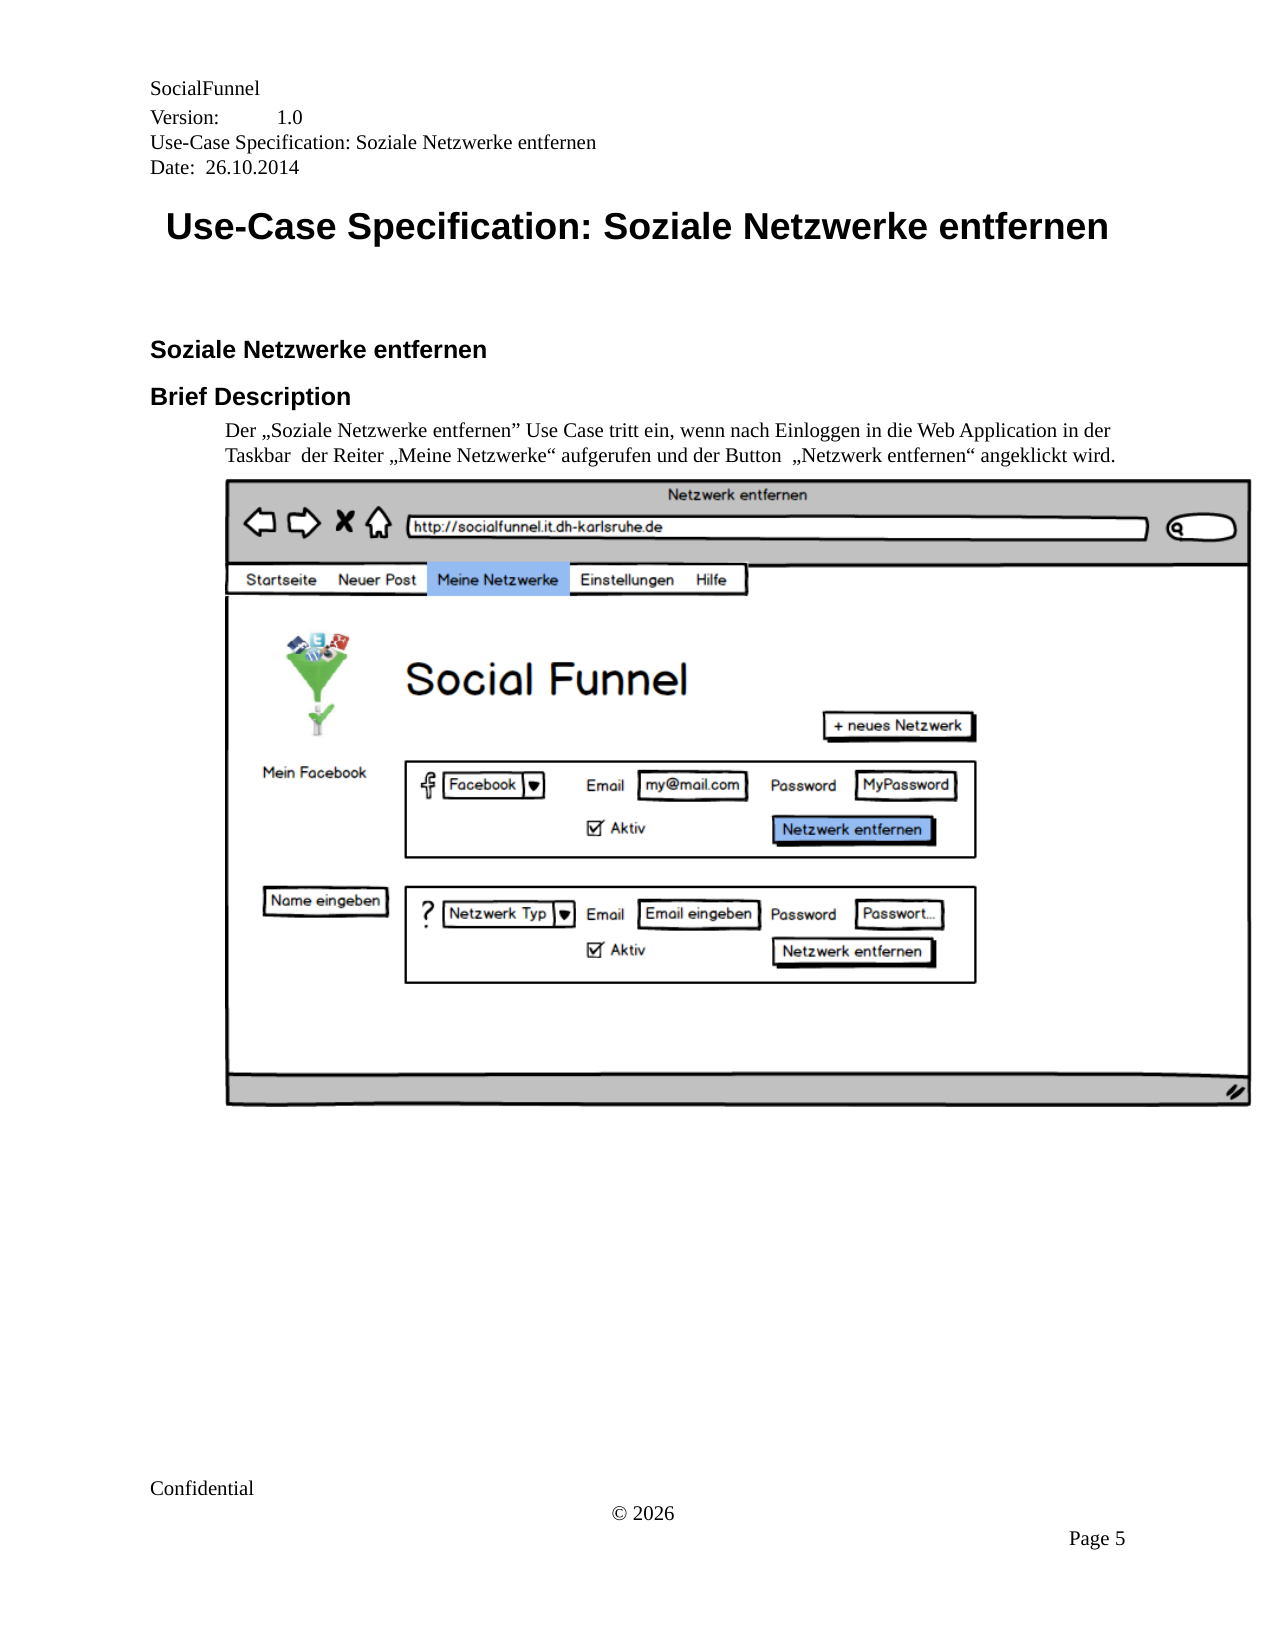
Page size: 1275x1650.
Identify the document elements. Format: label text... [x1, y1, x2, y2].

text Use-Case Specification: Soziale Netzwerke entfernen [150, 204, 1125, 247]
text Der „Soziale Netzwerke entfernen” Use Case tritt ein, wenn nach Einloggen in die Web Application in der Taskbar der Reiter „Meine Netzwerke“ aufgerufen und der Button „Netzwerk entfernen“ angeklickt wird. [225, 417, 1125, 467]
subtitle Brief Description [150, 382, 1125, 411]
subtitle Soziale Netzwerke entfernen [150, 335, 1125, 363]
